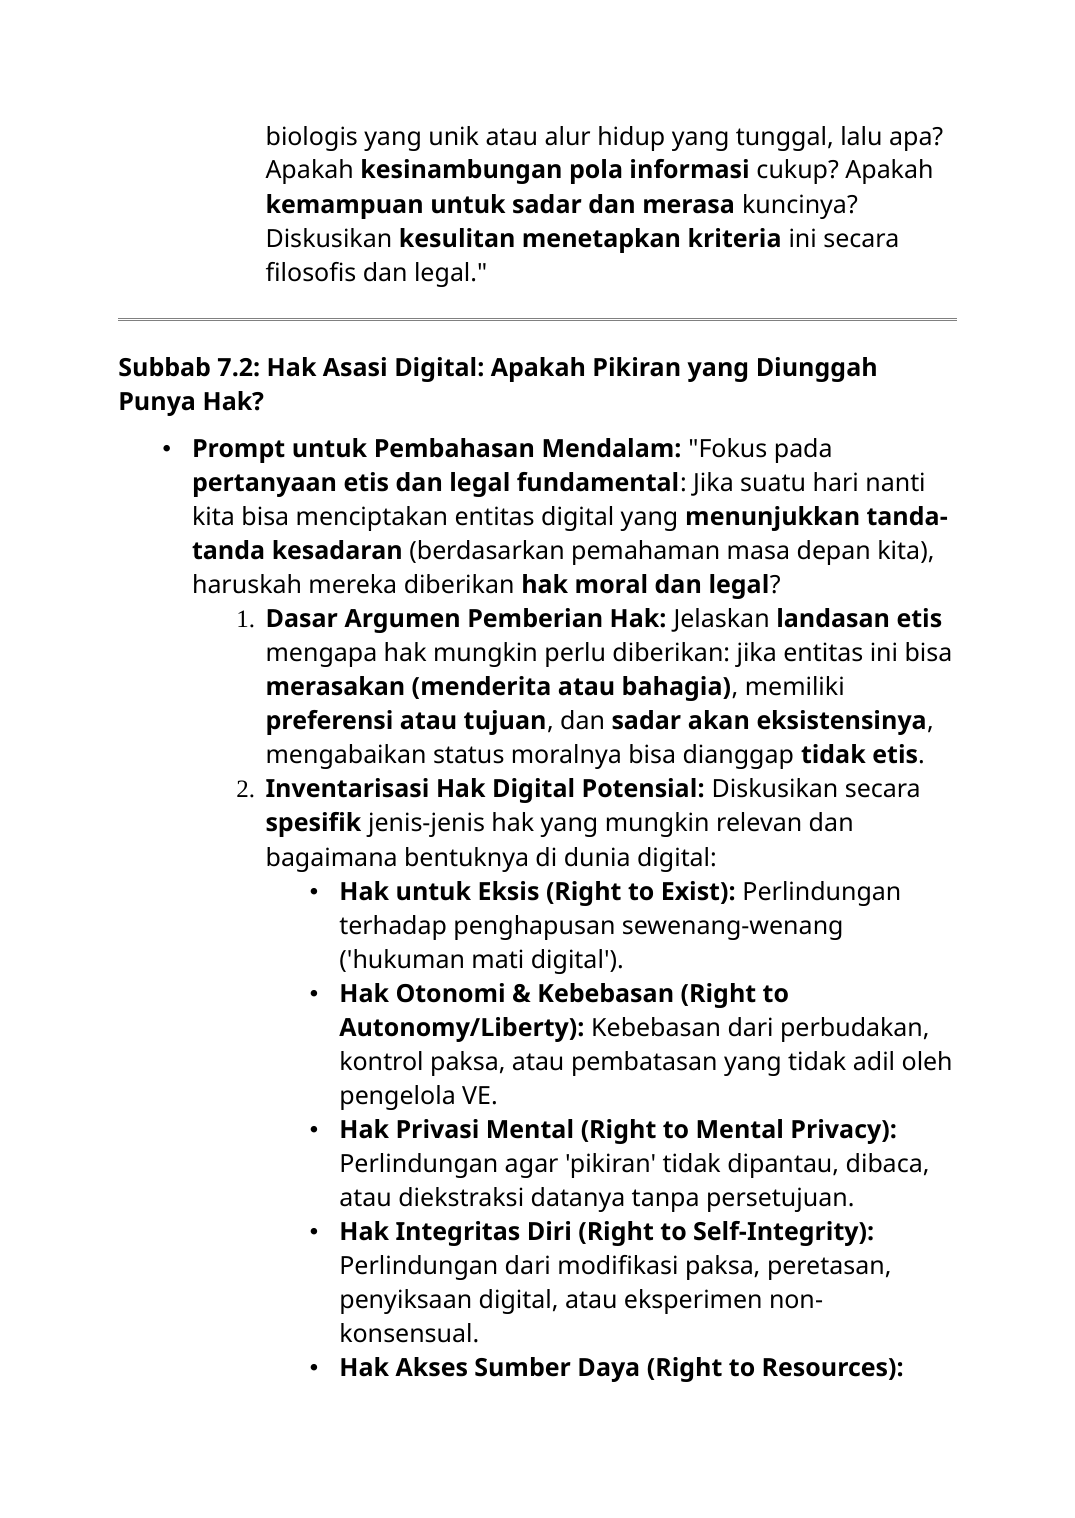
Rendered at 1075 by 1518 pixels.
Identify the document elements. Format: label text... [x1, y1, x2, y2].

list Hak Integritas Diri (Right to Self-Integrity): Perlindungan dari modifikasi paksa, peretasan, penyiksaan digital, atau eksperimen non-konsensual. [309, 1214, 957, 1350]
text Subbab 7.2: Hak Asasi Digital: Apakah Pikiran yang Diunggah Punya Hak? [118, 350, 957, 418]
list Hak untuk Eksis (Right to Exist): Perlindungan terhadap penghapusan sewenang-wenang ('hukuman mati digital'). [309, 873, 957, 975]
list Hak Otonomi & Kebebasan (Right to Autonomy/Liberty): Kebebasan dari perbudakan, kontrol paksa, atau pembatasan yang tidak adil oleh pengelola VE. [309, 975, 957, 1112]
list Hak Akses Sumber Daya (Right to Resources): [309, 1350, 957, 1384]
list Dasar Argumen Pemberian Hak: Jelaskan landasan etis mengapa hak mungkin perlu diberikan: jika entitas ini bisa merasakan (menderita atau bahagia), memiliki preferensi atau tujuan, dan sadar akan eksistensinya, mengabaikan status moralnya bisa dianggap tidak etis. [236, 601, 957, 771]
list Inventarisasi Hak Digital Potensial: Diskusikan secara spesifik jenis-jenis hak yang mungkin relevan dan bagaimana bentuknya di dunia digital: [236, 771, 957, 873]
list Prompt untuk Pembahasan Mendalam: "Fokus pada pertanyaan etis dan legal fundamental: Jika suatu hari nanti kita bisa menciptakan entitas digital yang menunjukkan tanda-tanda kesadaran (berdasarkan pemahaman masa depan kita), haruskah mereka diberikan hak moral dan legal? [162, 430, 957, 601]
list Hak Privasi Mental (Right to Mental Privacy): Perlindungan agar 'pikiran' tidak dipantau, dibaca, atau diekstraksi datanya tanpa persetujuan. [309, 1112, 957, 1214]
list biologis yang unik atau alur hidup yang tunggal, lalu apa? Apakah kesinambungan pola informasi cukup? Apakah kemampuan untuk sadar dan merasa kuncinya? Diskusikan kesulitan menetapkan kriteria ini secara filosofis dan legal." [236, 118, 957, 288]
